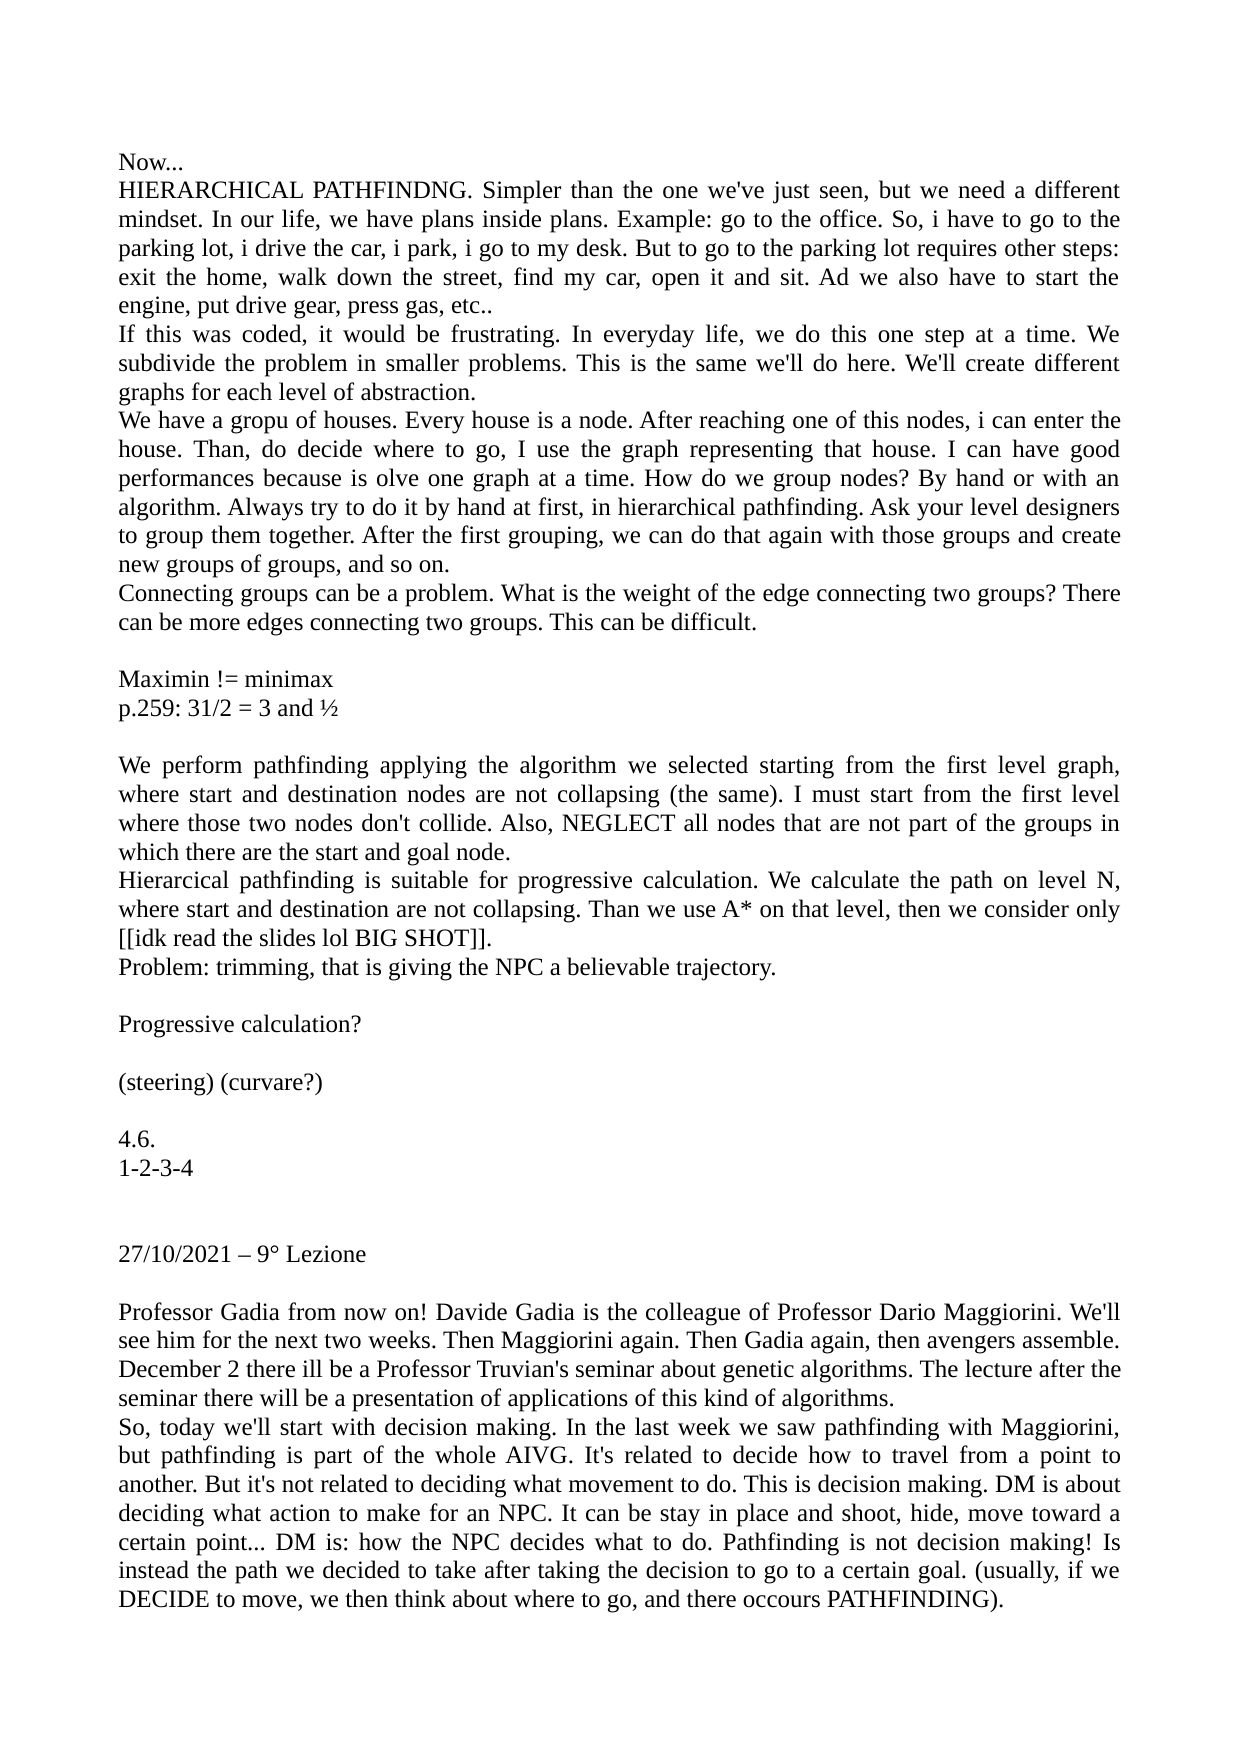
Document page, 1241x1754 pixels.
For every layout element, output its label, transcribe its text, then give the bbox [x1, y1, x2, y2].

text Problem: trimming, that is giving the NPC a believable trajectory. [118, 952, 1122, 981]
text If this was coded, it would be frustrating. In everyday life, we do this one step at a time. We subdivide the problem in smaller problems. This is the same we'll do here. We'll create different graphs for each level of abstraction. [118, 319, 1122, 406]
text 27/10/2021 – 9° Lezione [118, 1239, 1122, 1268]
text Connecting groups can be a problem. What is the weight of the edge connecting two groups? There can be more edges connecting two groups. This can be difficult. [118, 578, 1122, 636]
text 4.6. [118, 1124, 1122, 1153]
text Professor Gadia from now on! Davide Gadia is the colleague of Professor Dario Maggiorini. We'll see him for the next two weeks. Then Maggiorini again. Then Gadia again, then avengers assemble. December 2 there ill be a Professor Truvian's seminar about genetic algorithms. The lecture after the seminar there will be a presentation of applications of this kind of algorithms. [118, 1297, 1122, 1412]
text HIERARCHICAL PATHFINDNG. Simpler than the one we've just seen, but we need a different mindset. In our life, we have plans inside plans. Example: go to the office. So, i have to go to the parking lot, i drive the car, i park, i go to my desk. But to go to the parking lot requires other steps: exit the home, walk down the street, find my car, open it and sit. Ad we also have to start the engine, put drive gear, press gas, etc.. [118, 176, 1122, 319]
text Maximin != minimax [118, 664, 1122, 693]
text 1-2-3-4 [118, 1153, 1122, 1182]
text We perform pathfinding applying the algorithm we selected starting from the first level graph, where start and destination nodes are not collapsing (the same). I must start from the first level where those two nodes don't collide. Also, NEGLECT all nodes that are not part of the groups in which there are the start and goal node. [118, 751, 1122, 866]
text p.259: 31/2 = 3 and ½ [118, 693, 1122, 722]
text We have a gropu of houses. Every house is a node. After reaching one of this nodes, i can enter the house. Than, do decide where to go, I use the graph representing that house. I can have good performances because is olve one graph at a time. How do we group nodes? By hand or with an algorithm. Always try to do it by hand at first, in hierarchical pathfinding. Ask your level designers to group them together. After the first grouping, we can do that again with those groups and create new groups of groups, and so on. [118, 406, 1122, 578]
text Now... [118, 147, 1122, 176]
text Progressive calculation? [118, 1009, 1122, 1038]
text So, today we'll start with decision making. In the last week we saw pathfinding with Maggiorini, but pathfinding is part of the whole AIVG. It's related to decide how to travel from a point to another. But it's not related to deciding what movement to do. This is decision making. DM is about deciding what action to make for an NPC. It can be stay in place and shoot, hide, move toward a certain point... DM is: how the NPC decides what to do. Pathfinding is not decision making! Is instead the path we decided to take after taking the decision to go to a certain goal. (usually, if we DECIDE to move, we then think about where to go, and there occours PATHFINDING). [118, 1412, 1122, 1613]
text (steering) (curvare?) [118, 1067, 1122, 1096]
text Hierarcical pathfinding is suitable for progressive calculation. We calculate the path on level N, where start and destination are not collapsing. Than we use A* on that level, then we consider only [[idk read the slides lol BIG SHOT]]. [118, 866, 1122, 952]
